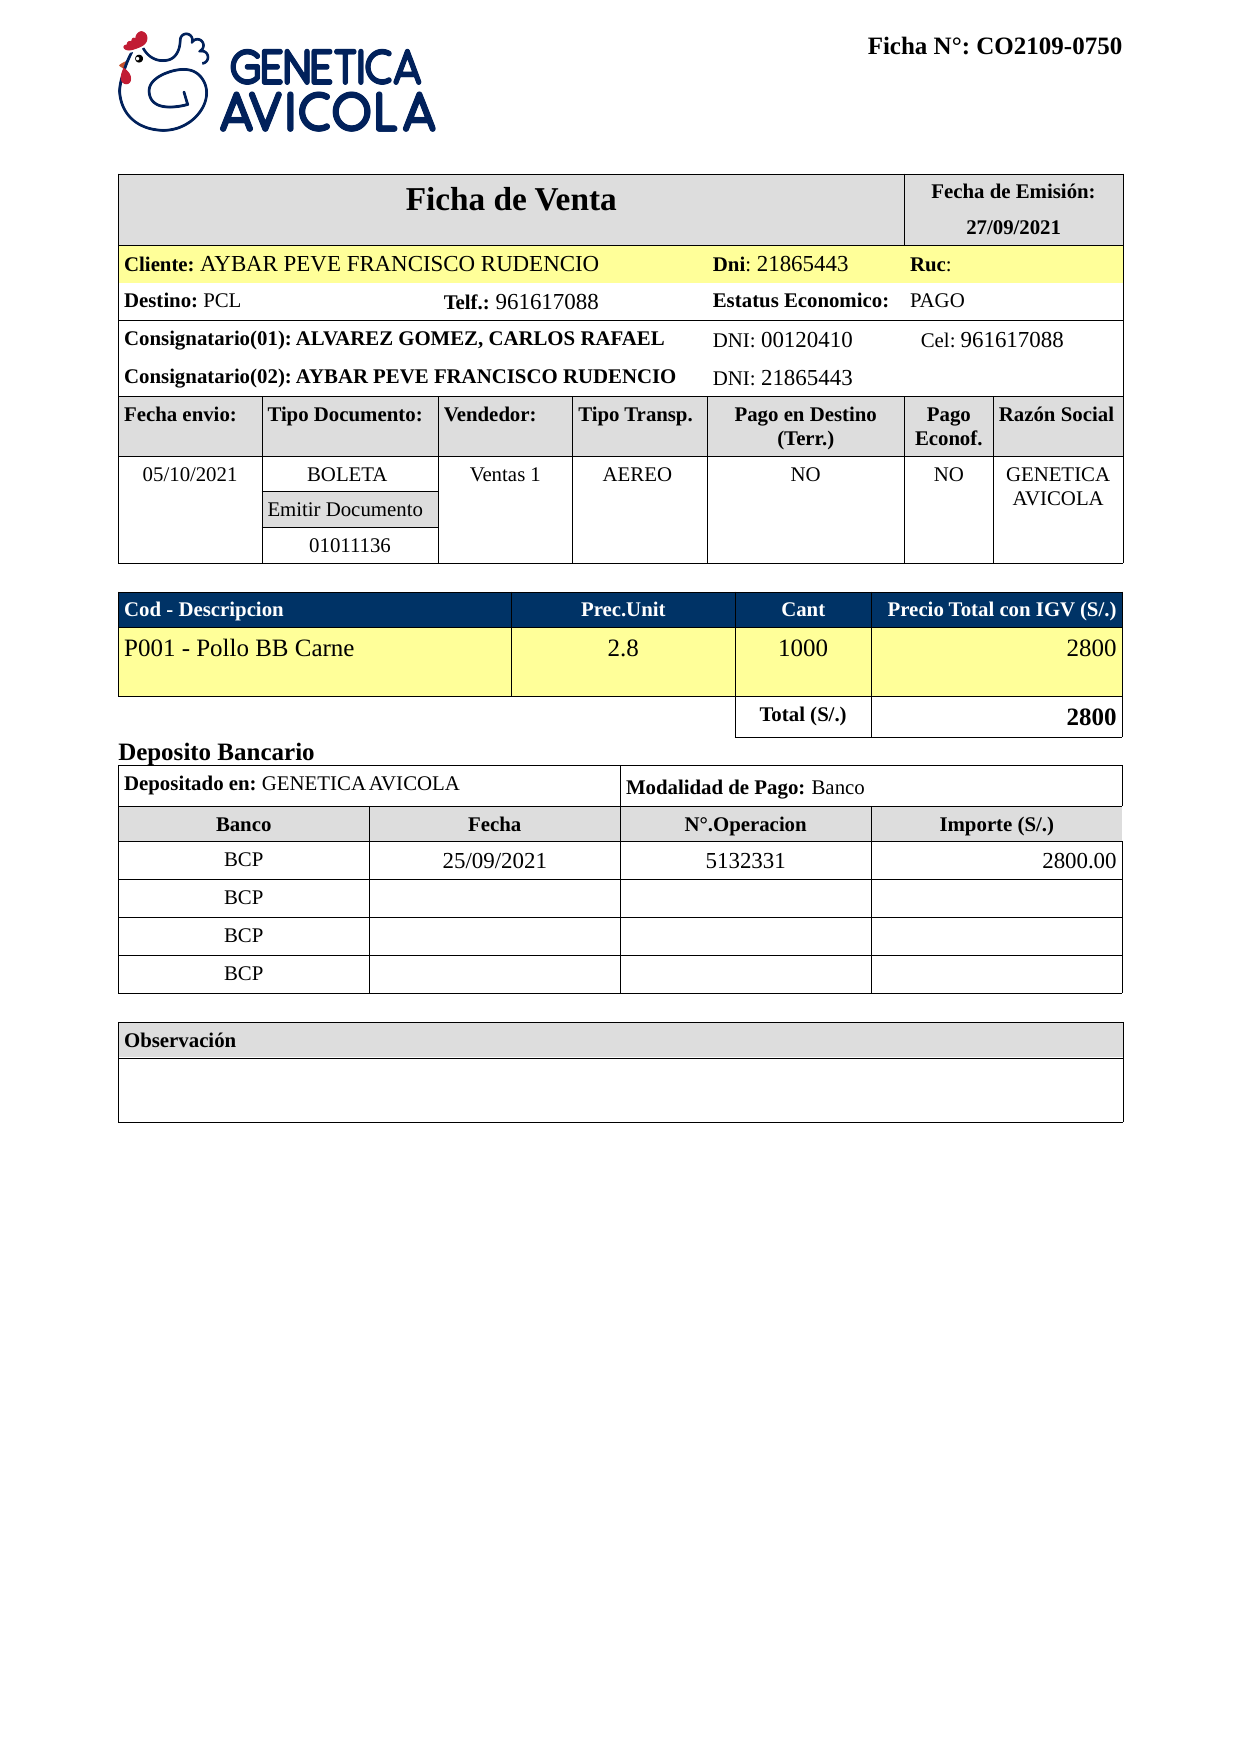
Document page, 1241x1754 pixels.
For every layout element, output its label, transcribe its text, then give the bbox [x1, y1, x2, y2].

table_cell Consignatario(02): AYBAR PEVE FRANCISCO RUDENCIO [119, 358, 707, 396]
table_cell AEREO [573, 457, 707, 563]
table_cell Fecha envio: [119, 397, 262, 456]
table_cell 27/09/2021 [905, 209, 1123, 245]
table_cell Fecha [370, 807, 620, 841]
table_cell Telf.: 961617088 [438, 283, 707, 320]
table_cell GENETICA AVICOLA [994, 457, 1123, 563]
table_cell [511, 697, 735, 737]
table_header Observación [119, 1023, 1123, 1057]
table_cell [872, 880, 1122, 917]
table_cell 5132331 [621, 842, 871, 879]
table_cell Destino: PCL [119, 283, 438, 320]
table_cell 01011136 [263, 528, 438, 563]
table_header Prec.Unit [512, 593, 735, 627]
table_cell Total (S/.) [736, 697, 871, 737]
table_cell N°.Operacion [621, 807, 871, 841]
table_cell P001 - Pollo BB Carne [119, 628, 511, 696]
table_header Cod - Descripcion [119, 593, 511, 627]
table_cell Consignatario(01): ALVAREZ GOMEZ, CARLOS RAFAEL [119, 321, 707, 358]
table_header Depositado en: GENETICA AVICOLA [119, 766, 620, 806]
table_cell Tipo Documento: [263, 397, 438, 456]
table_cell Estatus Economico: [707, 283, 904, 320]
table_cell [872, 956, 1122, 993]
table_cell Cliente: AYBAR PEVE FRANCISCO RUDENCIO [119, 246, 707, 283]
table_cell [621, 918, 871, 955]
table_header Ficha de Venta [119, 175, 904, 245]
table_header Precio Total con IGV (S/.) [872, 593, 1122, 627]
table_cell Banco [119, 807, 369, 841]
table_cell Cel: 961617088 [915, 321, 1123, 358]
table_cell Tipo Transp. [573, 397, 707, 456]
table_cell Vendedor: [439, 397, 572, 456]
table_cell PAGO [904, 283, 1123, 320]
table_cell DNI: 00120410 [707, 321, 915, 358]
table_cell [621, 880, 871, 917]
table_cell NO [708, 457, 904, 563]
table_cell BCP [119, 842, 369, 879]
table_cell Emitir Documento [263, 492, 438, 527]
table_cell BOLETA [263, 457, 438, 491]
text Deposito Bancario [118, 737, 1122, 765]
table_cell 1000 [736, 628, 871, 696]
table_cell 2800.00 [872, 842, 1122, 879]
table_header Fecha de Emisión: [905, 175, 1123, 209]
table_header Cant [736, 593, 871, 627]
table_cell [119, 1059, 1123, 1122]
table_cell BCP [119, 880, 369, 917]
table_cell 2800 [872, 697, 1122, 737]
table_cell [621, 956, 871, 993]
table_cell Pago Econof. [905, 397, 993, 456]
table_cell 2800 [872, 628, 1122, 696]
table_cell Pago en Destino (Terr.) [708, 397, 904, 456]
table_cell Razón Social [994, 397, 1123, 456]
table_cell [370, 956, 620, 993]
table_cell BCP [119, 956, 369, 993]
table_cell NO [905, 457, 993, 563]
table_cell DNI: 21865443 [707, 358, 1123, 396]
table_cell Ventas 1 [439, 457, 572, 563]
table_cell Ruc: [904, 246, 1123, 283]
table_cell [872, 918, 1122, 955]
table_cell Dni: 21865443 [707, 246, 904, 283]
table_cell [118, 697, 511, 737]
table_header Modalidad de Pago: Banco [621, 766, 1122, 806]
table_cell Importe (S/.) [872, 807, 1122, 841]
table_cell [370, 918, 620, 955]
table_cell 25/09/2021 [370, 842, 620, 879]
picture [118, 31, 436, 132]
table_cell 05/10/2021 [119, 457, 262, 563]
table_cell 2.8 [512, 628, 735, 696]
table_cell BCP [119, 918, 369, 955]
table_cell [370, 880, 620, 917]
